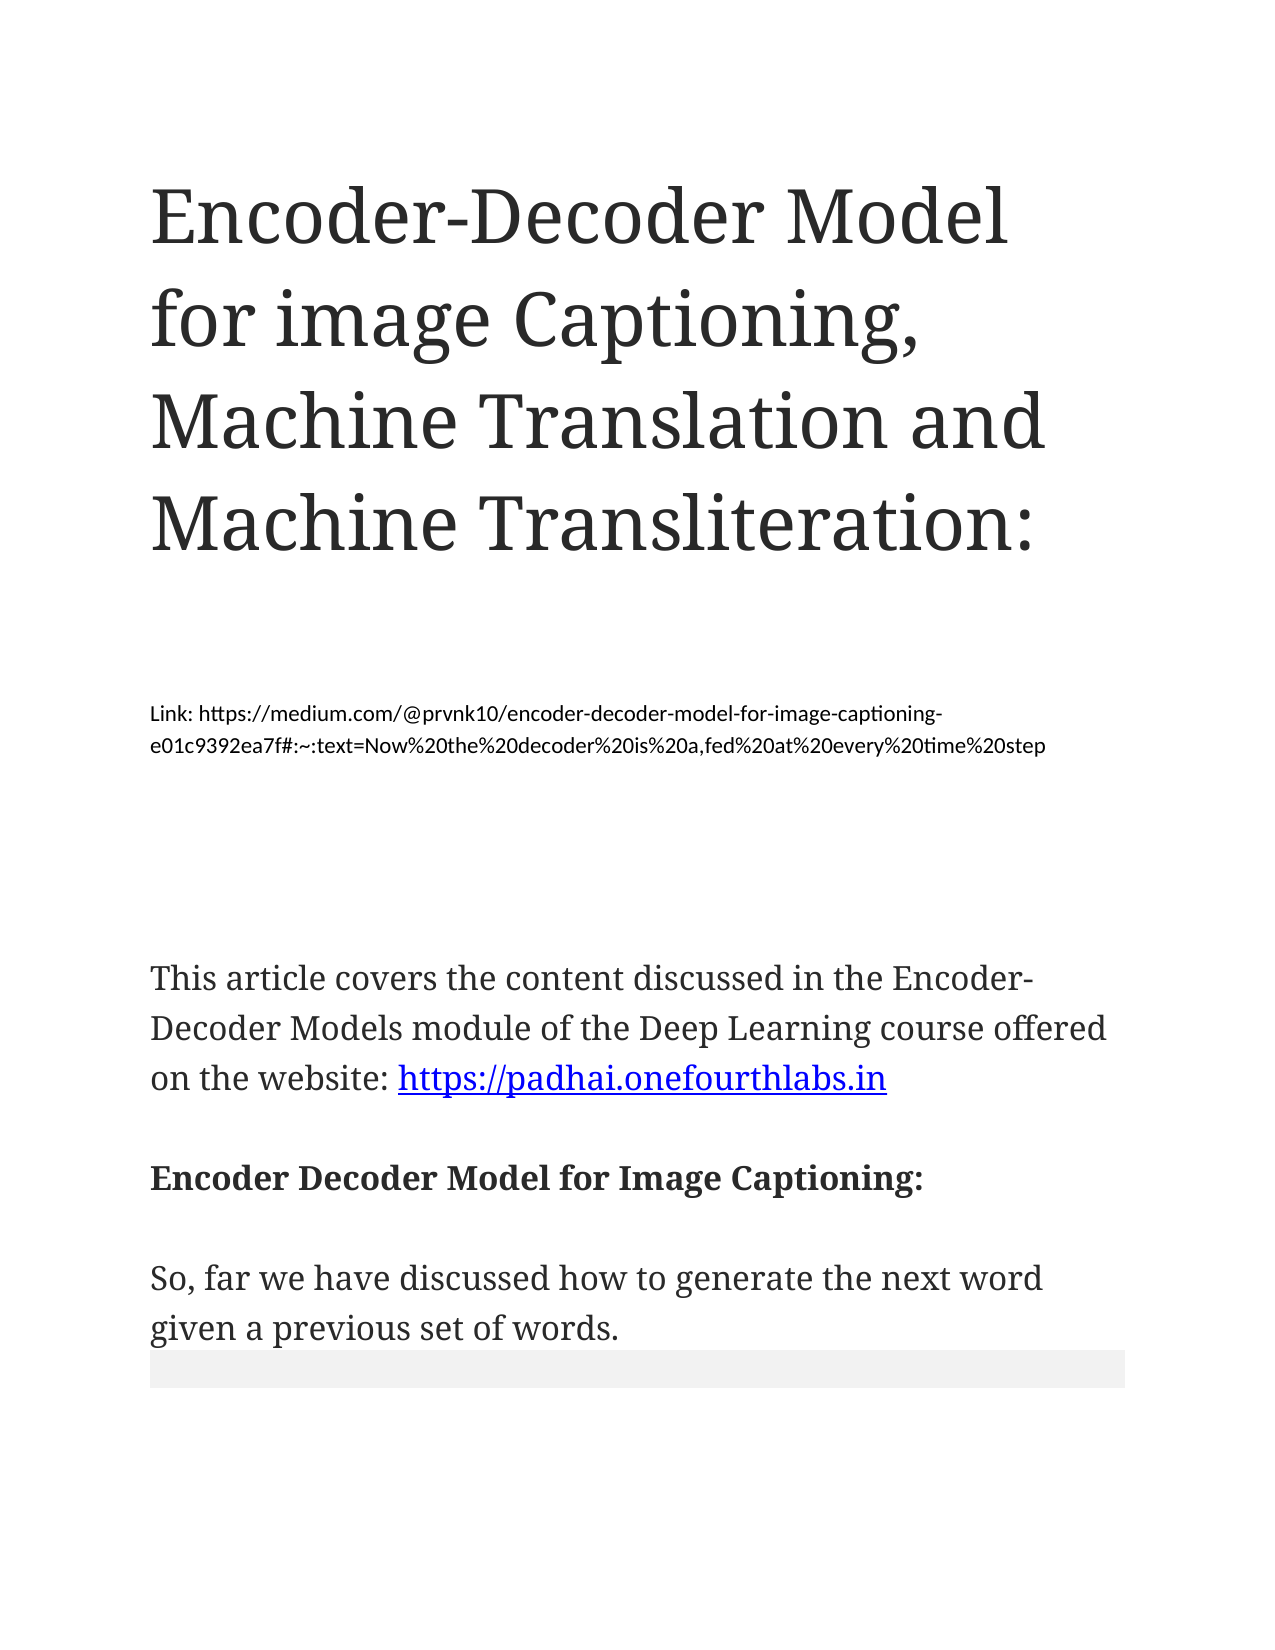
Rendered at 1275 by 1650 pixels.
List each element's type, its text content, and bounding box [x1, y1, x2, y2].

text This article covers the content discussed in the Encoder-Decoder Models module of the Deep Learning course offered on the website: https://padhai.onefourthlabs.in [150, 950, 1125, 1100]
text So, far we have discussed how to generate the next word given a previous set of words. [150, 1250, 1125, 1350]
subtitle Encoder-Decoder Model for image Captioning, Machine Translation and Machine Transliteration: [150, 164, 1125, 572]
text Link: https://medium.com/@prvnk10/encoder-decoder-model-for-image-captioning-e01c9392ea7f#:~:text=Now%20the%20decoder%20is%20a,fed%20at%20every%20time%20step [150, 699, 1125, 759]
text Encoder Decoder Model for Image Captioning: [150, 1150, 1125, 1200]
